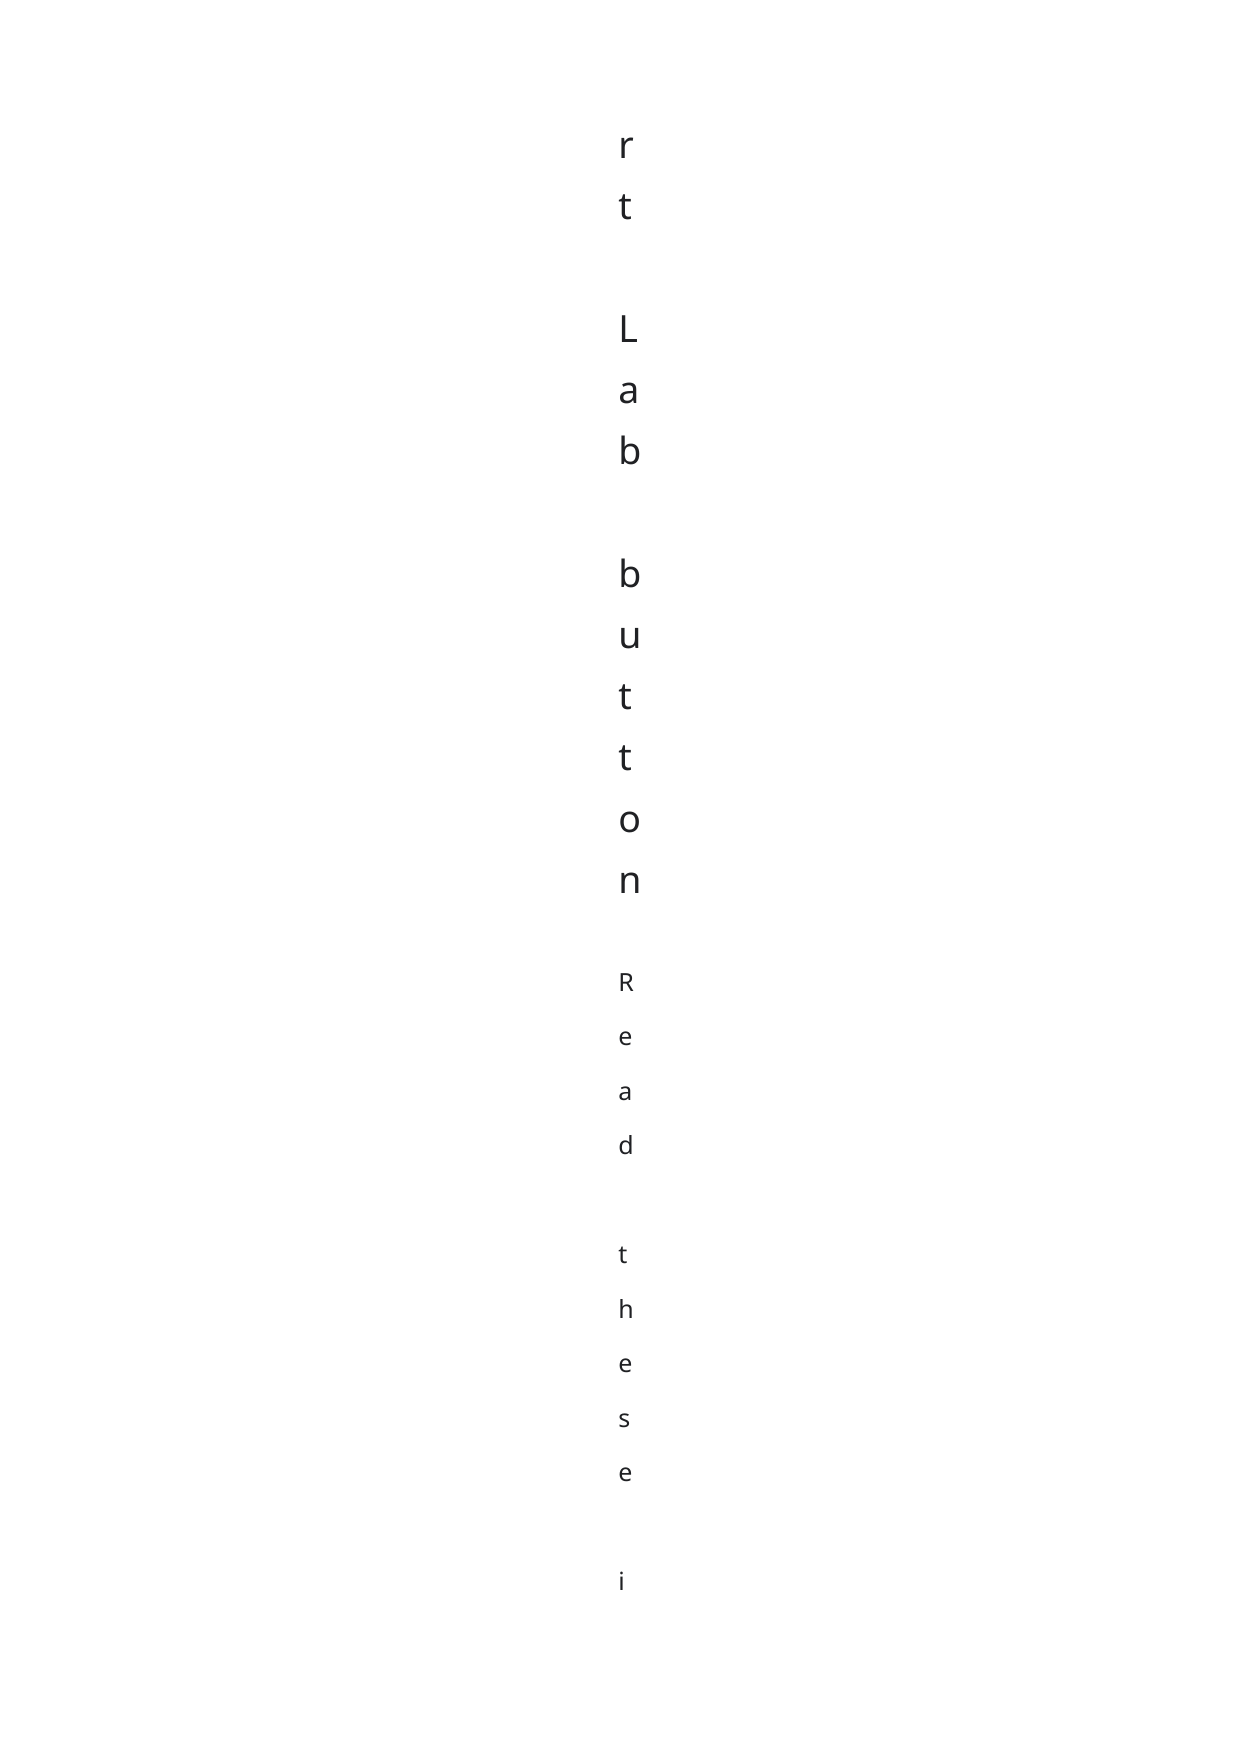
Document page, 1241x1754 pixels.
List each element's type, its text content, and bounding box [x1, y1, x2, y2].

subtitle Before you click the Start Lab button [618, 118, 622, 904]
